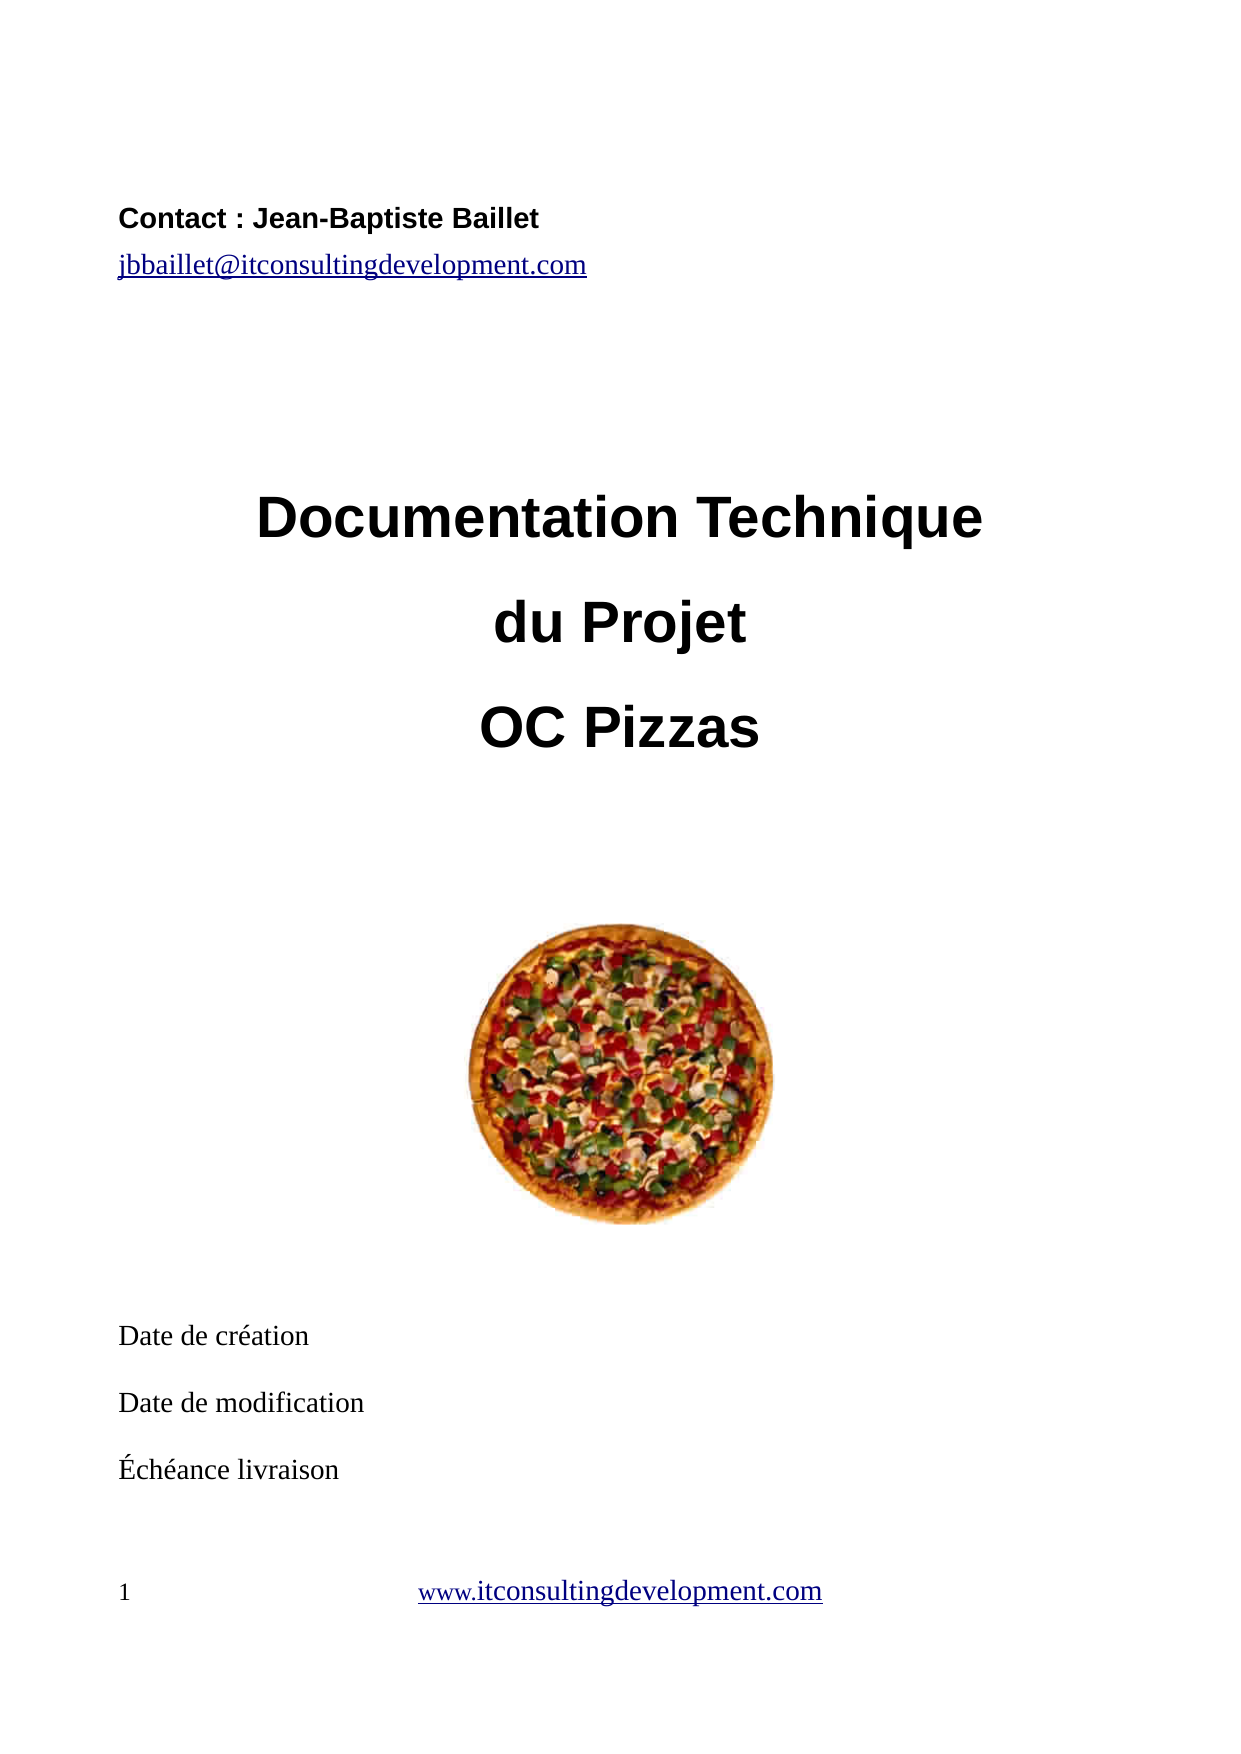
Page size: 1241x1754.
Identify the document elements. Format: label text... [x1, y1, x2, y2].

table_cell Date de modification [118, 1385, 395, 1452]
title du Projet [118, 588, 1122, 655]
table_cell Échéance livraison [118, 1453, 395, 1519]
text jbbaillet@itconsultingdevelopment.com [118, 247, 1122, 281]
table_header [395, 1318, 573, 1385]
picture [463, 915, 777, 1233]
table_header Date de création [118, 1318, 395, 1385]
table_cell [395, 1453, 573, 1519]
title Contact : Jean-Baptiste Baillet [118, 201, 1122, 235]
title Documentation Technique [118, 483, 1122, 550]
table_cell [395, 1385, 573, 1452]
title OC Pizzas [118, 692, 1122, 759]
